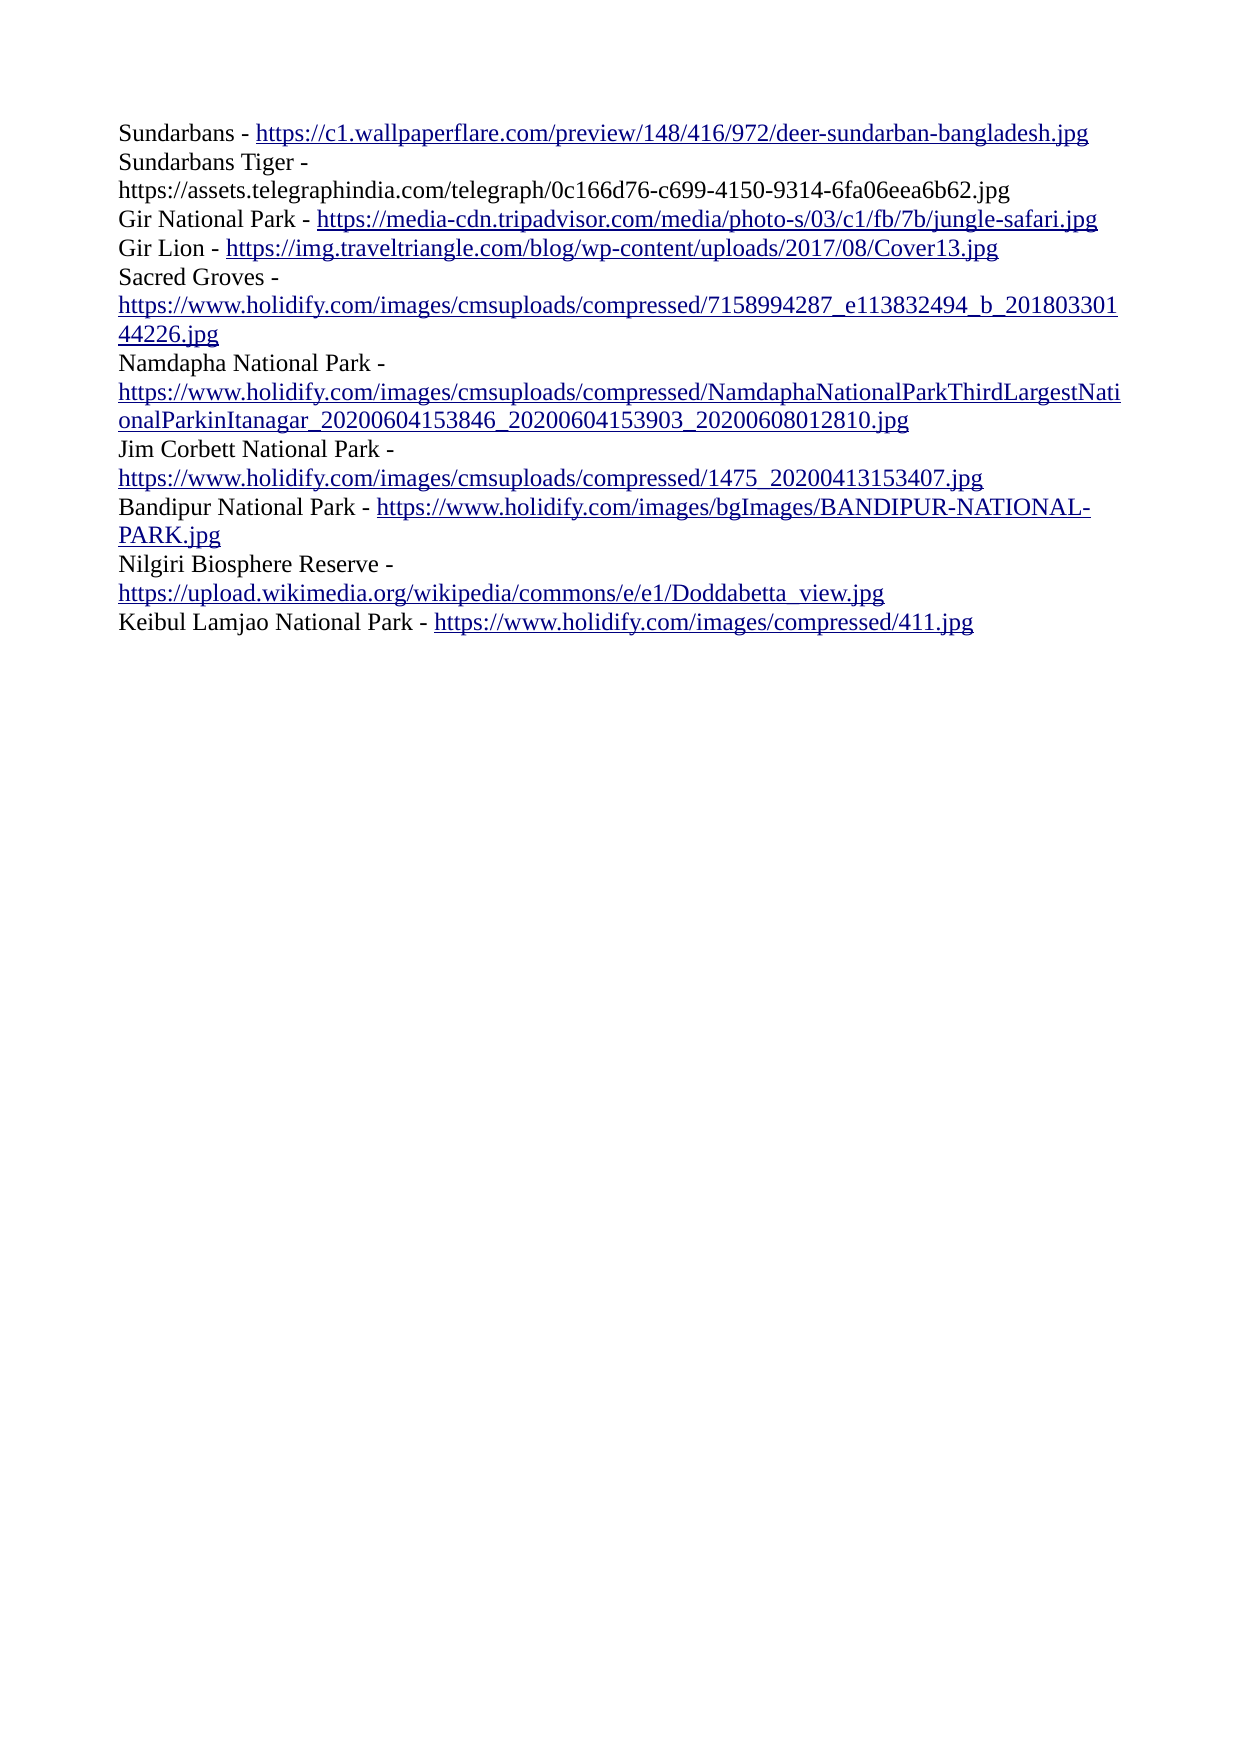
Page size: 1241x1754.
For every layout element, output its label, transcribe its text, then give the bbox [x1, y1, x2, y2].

text Gir Lion - https://img.traveltriangle.com/blog/wp-content/uploads/2017/08/Cover13.jpg [118, 233, 1122, 262]
text https://assets.telegraphindia.com/telegraph/0c166d76-c699-4150-9314-6fa06eea6b62.jpg [118, 176, 1122, 204]
text Namdapha National Park - https://www.holidify.com/images/cmsuploads/compressed/NamdaphaNationalParkThirdLargestNationalParkinItanagar_20200604153846_20200604153903_20200608012810.jpg [118, 348, 1122, 434]
text Sacred Groves - https://www.holidify.com/images/cmsuploads/compressed/7158994287_e113832494_b_20180330144226.jpg [118, 262, 1122, 348]
text Sundarbans - https://c1.wallpaperflare.com/preview/148/416/972/deer-sundarban-bangladesh.jpg [118, 118, 1122, 147]
text Keibul Lamjao National Park - https://www.holidify.com/images/compressed/411.jpg [118, 607, 1122, 636]
text Nilgiri Biosphere Reserve - https://upload.wikimedia.org/wikipedia/commons/e/e1/Doddabetta_view.jpg [118, 549, 1122, 607]
text Jim Corbett National Park - https://www.holidify.com/images/cmsuploads/compressed/1475_20200413153407.jpg [118, 434, 1122, 492]
text Bandipur National Park - https://www.holidify.com/images/bgImages/BANDIPUR-NATIONAL-PARK.jpg [118, 492, 1122, 549]
text Gir National Park - https://media-cdn.tripadvisor.com/media/photo-s/03/c1/fb/7b/jungle-safari.jpg [118, 204, 1122, 233]
text Sundarbans Tiger - [118, 147, 1122, 176]
